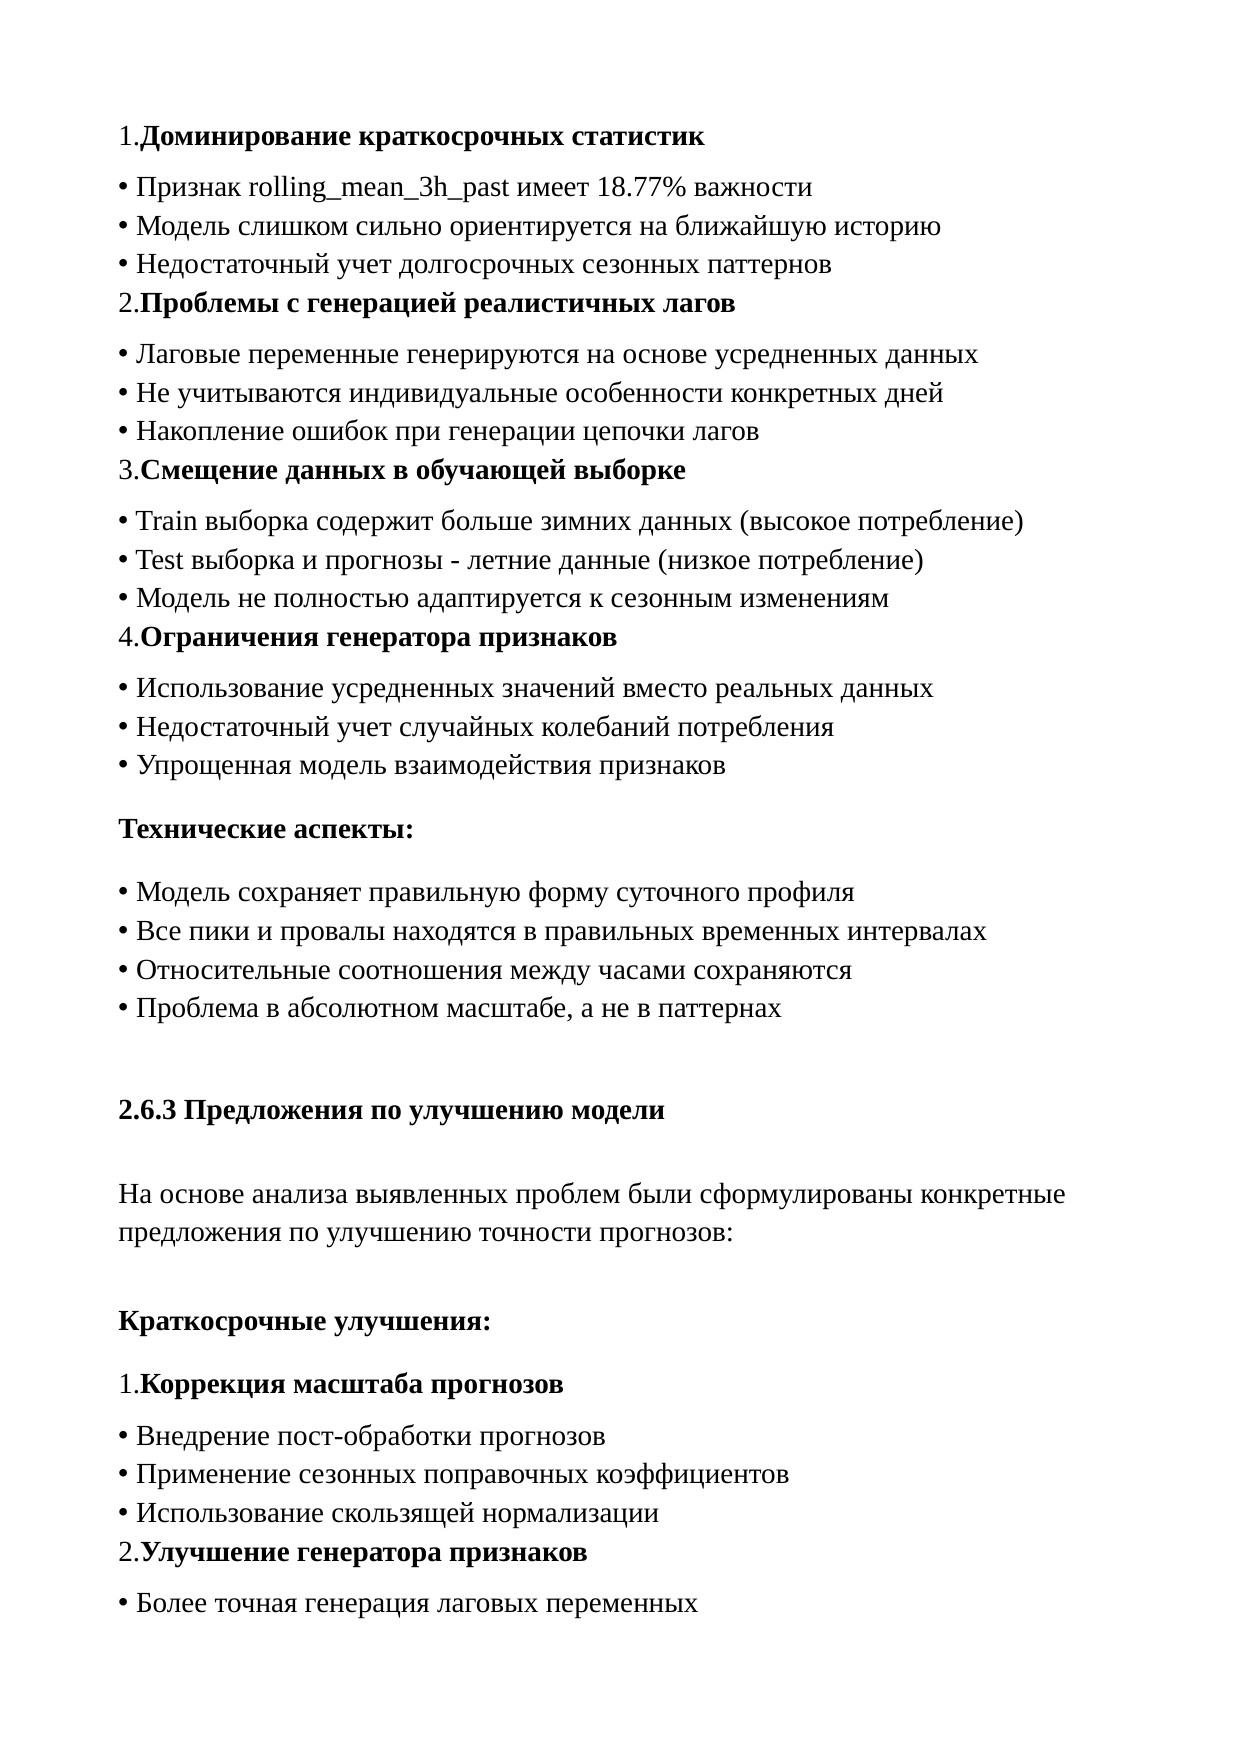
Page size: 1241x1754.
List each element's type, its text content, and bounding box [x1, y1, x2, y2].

list Использование скользящей нормализации [118, 1495, 1122, 1529]
subtitle 2.6.3 Предложения по улучшению модели [118, 1079, 1122, 1126]
list Проблема в абсолютном масштабе, а не в паттернах [118, 991, 1122, 1024]
list Доминирование краткосрочных статистик [118, 118, 1122, 152]
list Смещение данных в обучающей выборке [118, 452, 1122, 486]
list Внедрение пост-обработки прогнозов [118, 1418, 1122, 1451]
list Проблемы с генерацией реалистичных лагов [118, 285, 1122, 319]
list Не учитываются индивидуальные особенности конкретных дней [118, 375, 1122, 408]
list Улучшение генератора признаков [118, 1534, 1122, 1567]
text На основе анализа выявленных проблем были сформулированы конкретные предложения по улучшению точности прогнозов: [118, 1176, 1122, 1248]
list Использование усредненных значений вместо реальных данных [118, 670, 1122, 704]
list Недостаточный учет долгосрочных сезонных паттернов [118, 246, 1122, 280]
list Более точная генерация лаговых переменных [118, 1585, 1122, 1618]
list Упрощенная модель взаимодействия признаков [118, 747, 1122, 781]
list Модель не полностью адаптируется к сезонным изменениям [118, 580, 1122, 614]
list Модель слишком сильно ориентируется на ближайшую историю [118, 208, 1122, 241]
text Краткосрочные улучшения: [118, 1303, 1122, 1337]
list Накопление ошибок при генерации цепочки лагов [118, 413, 1122, 447]
list Test выборка и прогнозы - летние данные (низкое потребление) [118, 542, 1122, 575]
list Модель сохраняет правильную форму суточного профиля [118, 874, 1122, 908]
list Все пики и провалы находятся в правильных временных интервалах [118, 913, 1122, 947]
list Недостаточный учет случайных колебаний потребления [118, 709, 1122, 742]
list Признак rolling_mean_3h_past имеет 18.77% важности [118, 169, 1122, 203]
list Train выборка содержит больше зимних данных (высокое потребление) [118, 503, 1122, 537]
list Ограничения генератора признаков [118, 619, 1122, 653]
list Коррекция масштаба прогнозов [118, 1367, 1122, 1400]
list Лаговые переменные генерируются на основе усредненных данных [118, 336, 1122, 370]
text Технические аспекты: [118, 811, 1122, 844]
list Применение сезонных поправочных коэффициентов [118, 1456, 1122, 1490]
list Относительные соотношения между часами сохраняются [118, 952, 1122, 986]
